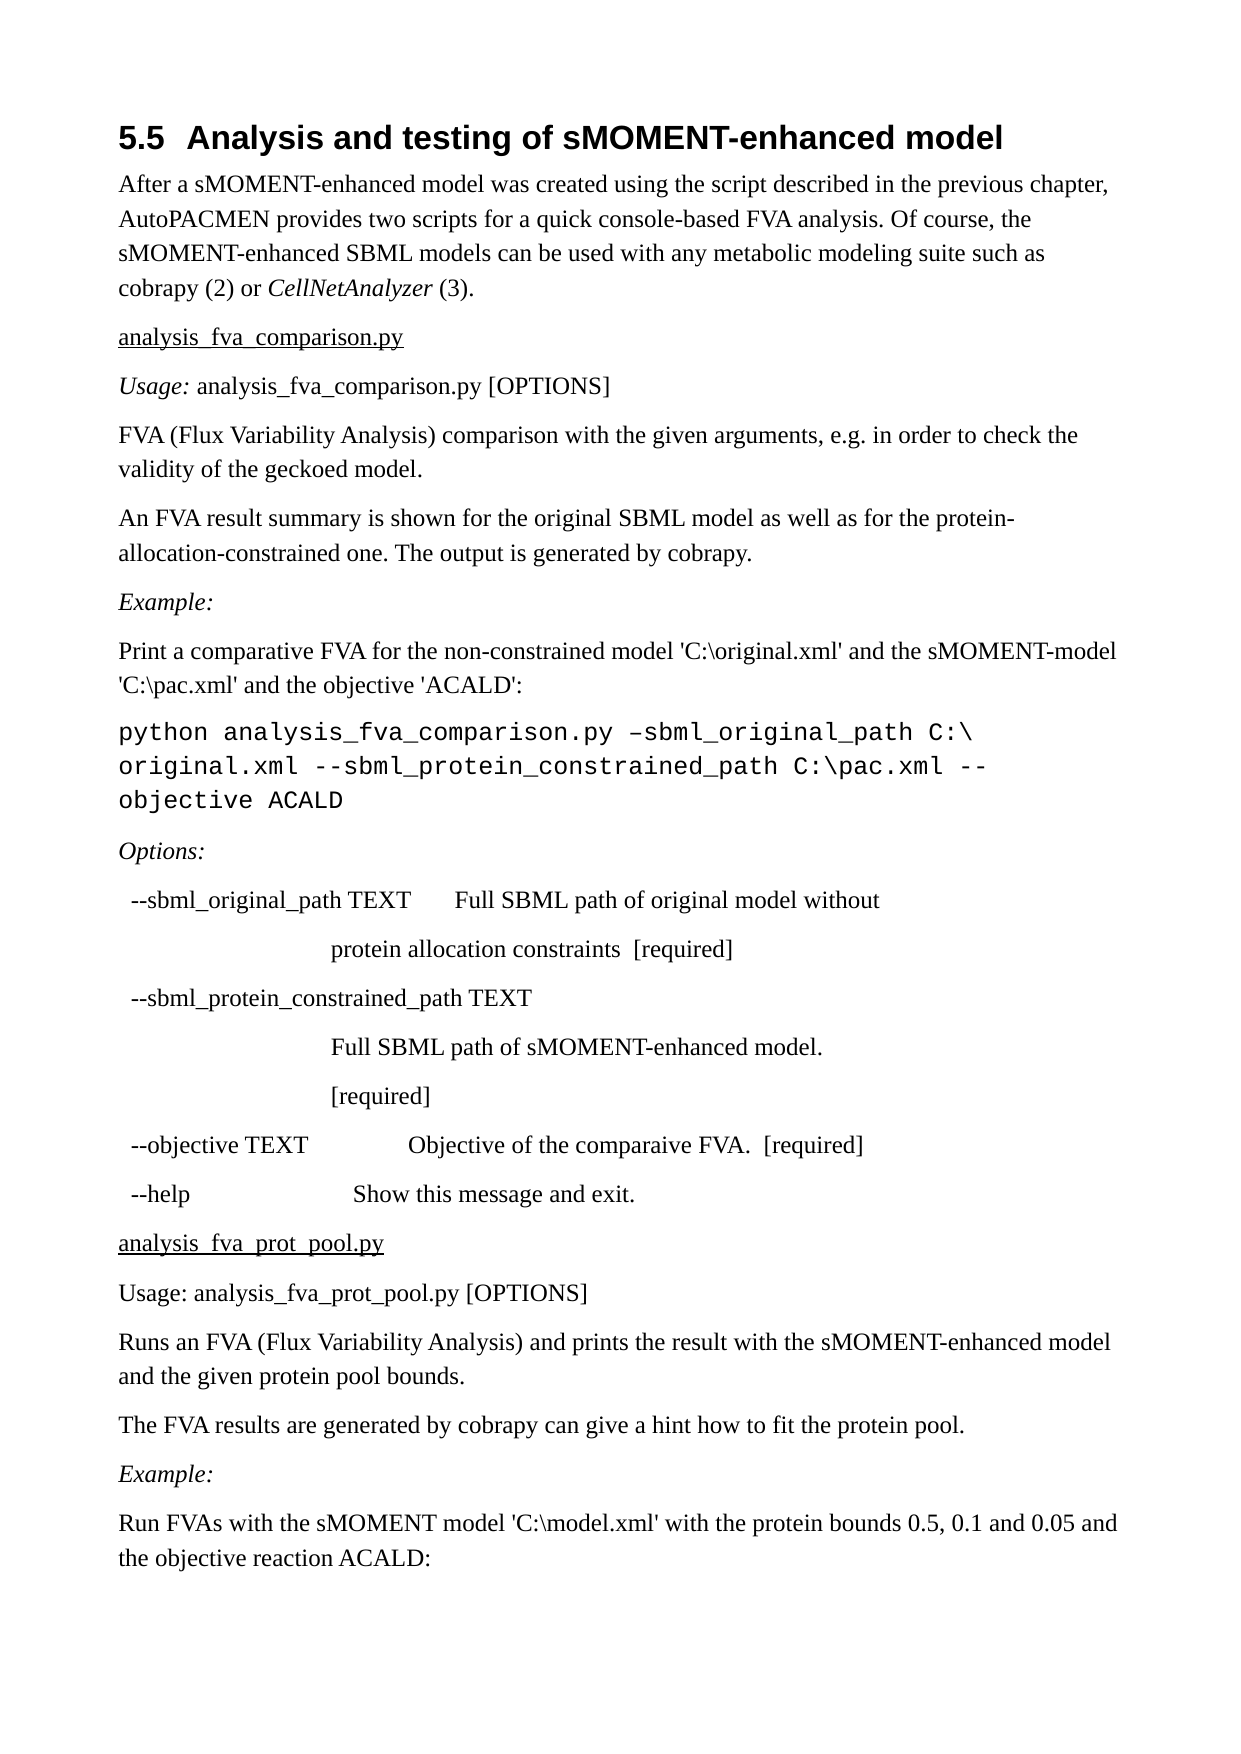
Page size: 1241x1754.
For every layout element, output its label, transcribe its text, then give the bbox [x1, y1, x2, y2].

text Run FVAs with the sMOMENT model 'C:\model.xml' with the protein bounds 0.5, 0.1 and 0.05 and the objective reaction ACALD: [118, 1508, 1122, 1572]
text Example: [118, 1459, 1122, 1488]
text The FVA results are generated by cobrapy can give a hint how to fit the protein pool. [118, 1410, 1122, 1439]
text Runs an FVA (Flux Variability Analysis) and prints the result with the sMOMENT-enhanced model and the given protein pool bounds. [118, 1327, 1122, 1390]
text An FVA result summary is shown for the original SBML model as well as for the protein-allocation-constrained one. The output is generated by cobrapy. [118, 503, 1122, 567]
text --objective TEXT Objective of the comparaive FVA. [required] [118, 1130, 1122, 1159]
text --sbml_original_path TEXT Full SBML path of original model without [118, 885, 1122, 914]
text analysis_fva_comparison.py [118, 322, 1122, 351]
text --sbml_protein_constrained_path TEXT [118, 983, 1122, 1012]
text Example: [118, 587, 1122, 616]
text Full SBML path of sMOMENT-enhanced model. [118, 1032, 1122, 1061]
text After a sMOMENT-enhanced model was created using the script described in the previous chapter, AutoPACMEN provides two scripts for a quick console-based FVA analysis. Of course, the sMOMENT-enhanced SBML models can be used with any metabolic modeling suite such as cobrapy (2) or CellNetAnalyzer (3). [118, 169, 1122, 301]
text protein allocation constraints [required] [118, 934, 1122, 963]
text analysis_fva_prot_pool.py [118, 1228, 1122, 1257]
text FVA (Flux Variability Analysis) comparison with the given arguments, e.g. in order to check the validity of the geckoed model. [118, 420, 1122, 483]
text Options: [118, 836, 1122, 865]
text Print a comparative FVA for the non-constrained model 'C:\original.xml' and the sMOMENT-model 'C:\pac.xml' and the objective 'ACALD': [118, 636, 1122, 699]
text Usage: analysis_fva_prot_pool.py [OPTIONS] [118, 1278, 1122, 1306]
text python analysis_fva_comparison.py –sbml_original_path C:\original.xml --sbml_protein_constrained_path C:\pac.xml --objective ACALD [118, 719, 1122, 816]
text Usage: analysis_fva_comparison.py [OPTIONS] [118, 371, 1122, 399]
text --help Show this message and exit. [118, 1179, 1122, 1208]
text [required] [118, 1081, 1122, 1110]
subtitle Analysis and testing of sMOMENT-enhanced model [118, 118, 1122, 157]
